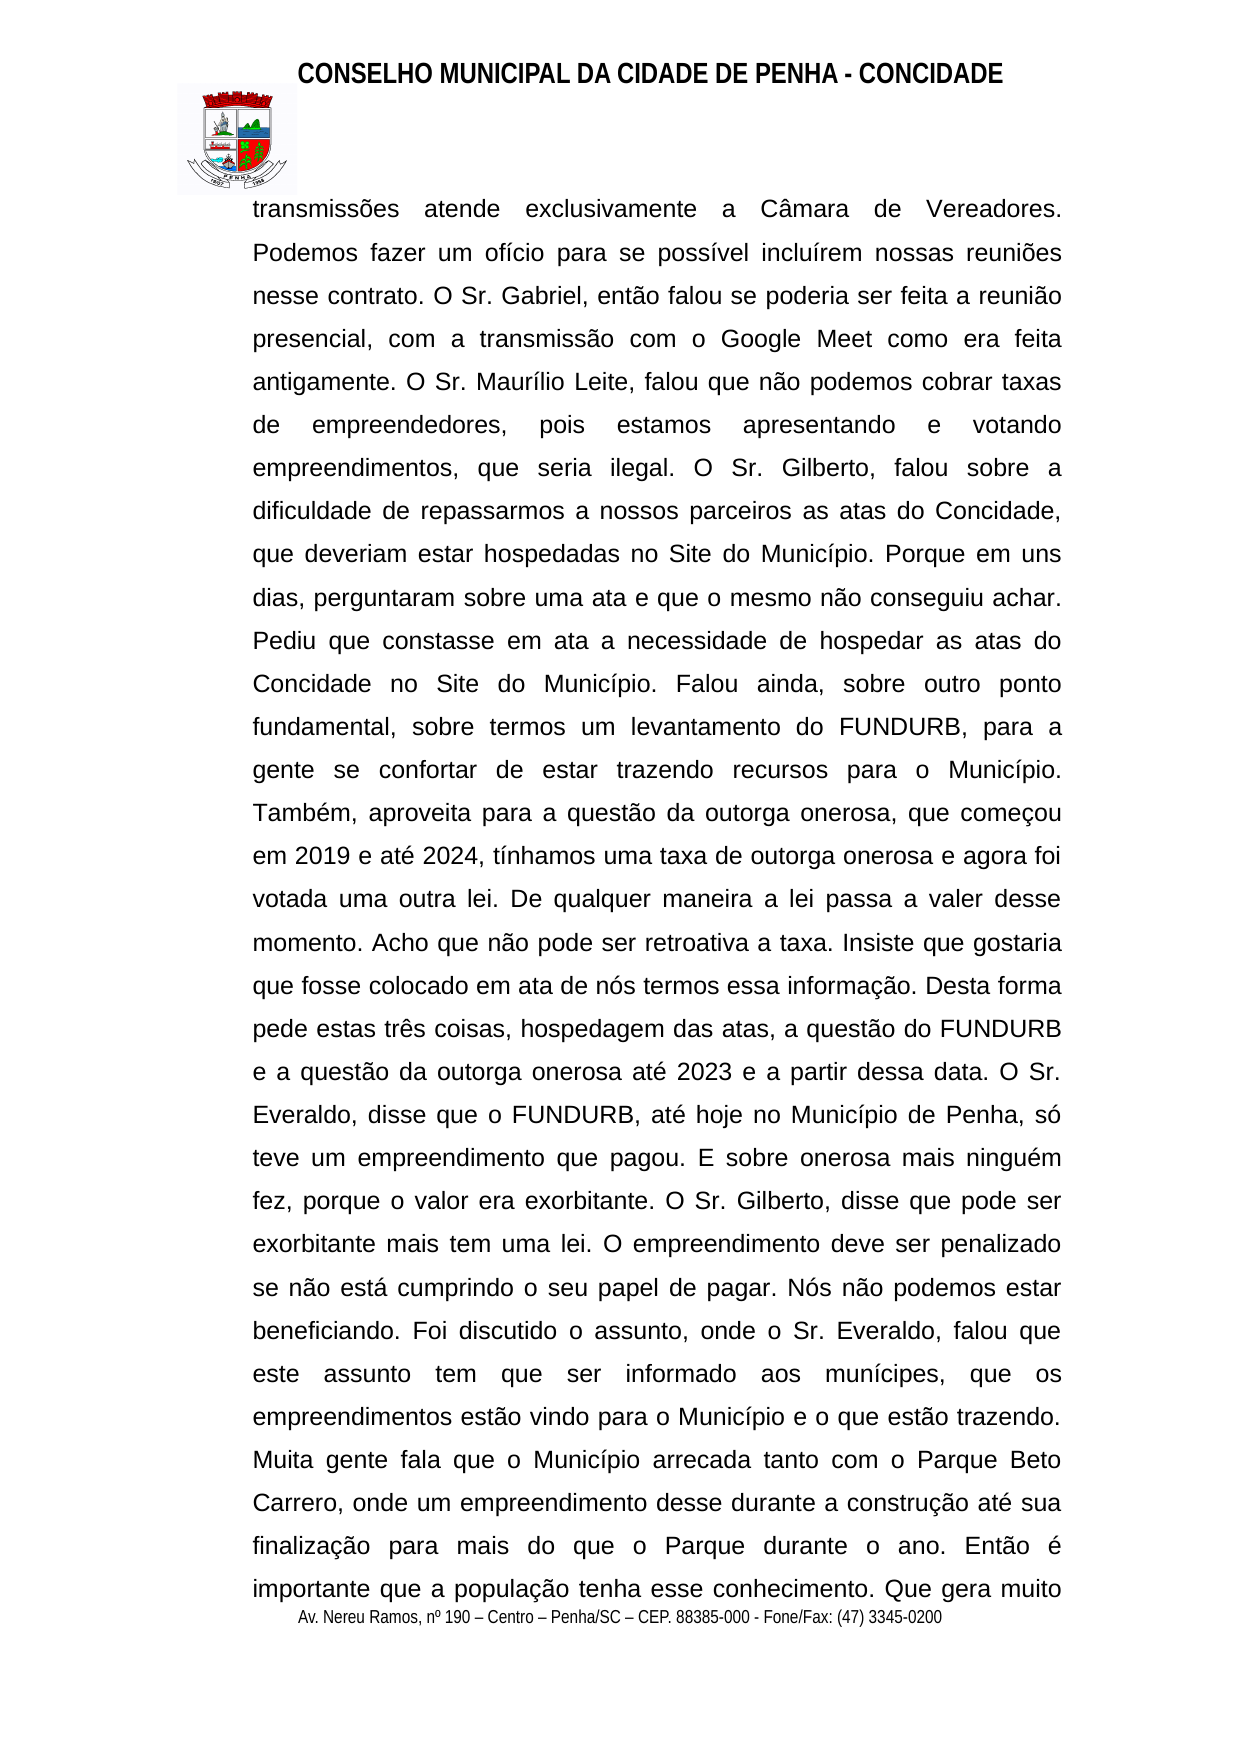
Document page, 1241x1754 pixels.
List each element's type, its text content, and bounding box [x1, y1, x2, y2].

list transmissões atende exclusivamente a Câmara de Vereadores. Podemos fazer um ofício para se possível incluírem nossas reuniões nesse contrato. O Sr. Gabriel, então falou se poderia ser feita a reunião presencial, com a transmissão com o Google Meet como era feita antigamente. O Sr. Maurílio Leite, falou que não podemos cobrar taxas de empreendedores, pois estamos apresentando e votando empreendimentos, que seria ilegal. O Sr. Gilberto, falou sobre a dificuldade de repassarmos a nossos parceiros as atas do Concidade, que deveriam estar hospedadas no Site do Município. Porque em uns dias, perguntaram sobre uma ata e que o mesmo não conseguiu achar. Pediu que constasse em ata a necessidade de hospedar as atas do Concidade no Site do Município. Falou ainda, sobre outro ponto fundamental, sobre termos um levantamento do FUNDURB, para a gente se confortar de estar trazendo recursos para o Município. Também, aproveita para a questão da outorga onerosa, que começou em 2019 e até 2024, tínhamos uma taxa de outorga onerosa e agora foi votada uma outra lei. De qualquer maneira a lei passa a valer desse momento. Acho que não pode ser retroativa a taxa. Insiste que gostaria que fosse colocado em ata de nós termos essa informação. Desta forma pede estas três coisas, hospedagem das atas, a questão do FUNDURB e a questão da outorga onerosa até 2023 e a partir dessa data. O Sr. Everaldo, disse que o FUNDURB, até hoje no Município de Penha, só teve um empreendimento que pagou. E sobre onerosa mais ninguém fez, porque o valor era exorbitante. O Sr. Gilberto, disse que pode ser exorbitante mais tem uma lei. O empreendimento deve ser penalizado se não está cumprindo o seu papel de pagar. Nós não podemos estar beneficiando. Foi discutido o assunto, onde o Sr. Everaldo, falou que este assunto tem que ser informado aos munícipes, que os empreendimentos estão vindo para o Município e o que estão trazendo. Muita gente fala que o Município arrecada tanto com o Parque Beto Carrero, onde um empreendimento desse durante a construção até sua finalização para mais do que o Parque durante o ano. Então é importante que a população tenha esse conhecimento. Que gera muito [252, 194, 1063, 1603]
